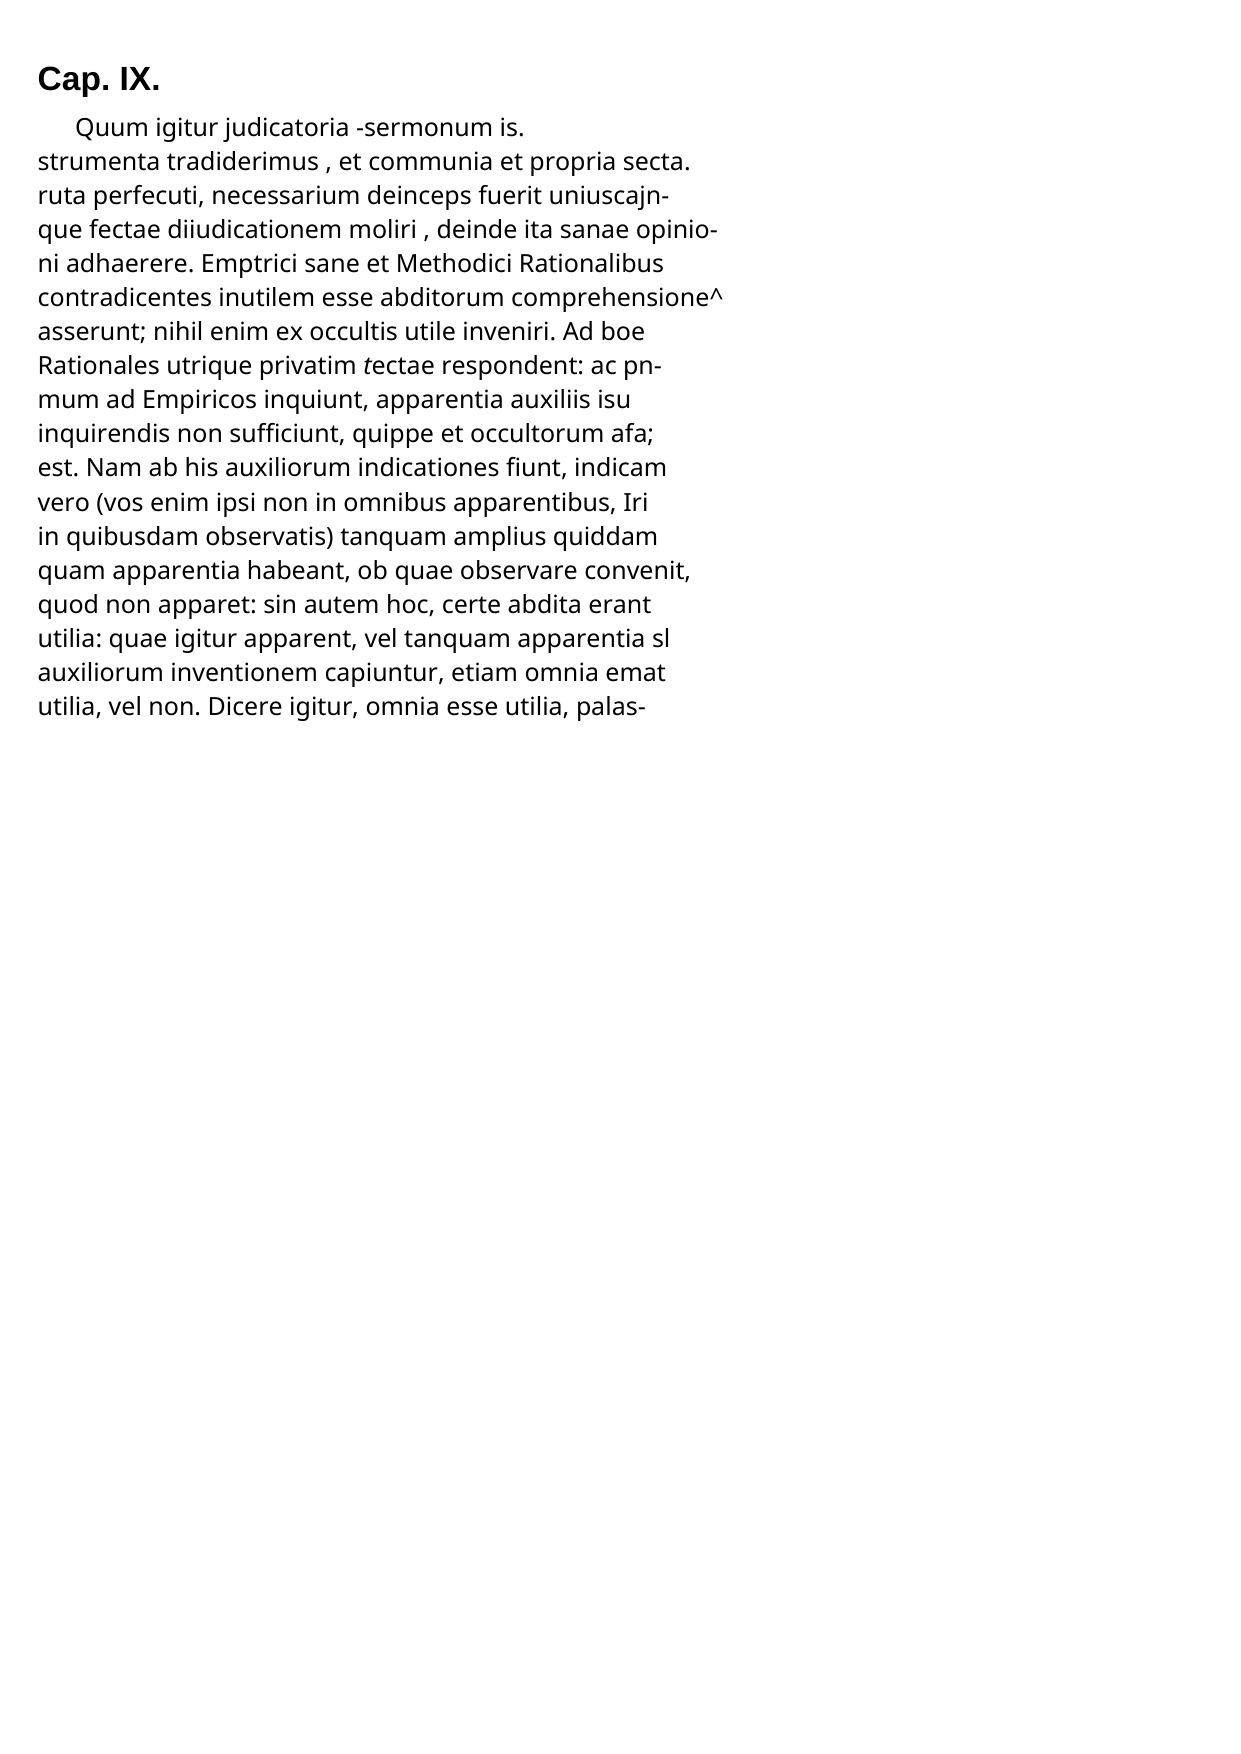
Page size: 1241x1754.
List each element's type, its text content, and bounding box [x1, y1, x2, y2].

text Quum igitur judicatoria -sermonum is. strumenta tradiderimus , et communia et propria secta. ruta perfecuti, necessarium deinceps fuerit uniuscajn- que fectae diiudicationem moliri , deinde ita sanae opinio- ni adhaerere. Emptrici sane et Methodici Rationalibus contradicentes inutilem esse abditorum comprehensione^ asserunt; nihil enim ex occultis utile inveniri. Ad boe Rationales utrique privatim tectae respondent: ac pn- mum ad Empiricos inquiunt, apparentia auxiliis isu inquirendis non sufficiunt, quippe et occultorum afa; est. Nam ab his auxiliorum indicationes fiunt, indicam vero (vos enim ipsi non in omnibus apparentibus, Iri in quibusdam observatis) tanquam amplius quiddam quam apparentia habeant, ob quae observare convenit, quod non apparet: sin autem hoc, certe abdita erant utilia: quae igitur apparent, vel tanquam apparentia sl auxiliorum inventionem capiuntur, etiam omnia emat utilia, vel non. Dicere igitur, omnia esse utilia, palas- [37, 109, 1203, 723]
subtitle Cap. IX. [37, 58, 1203, 97]
